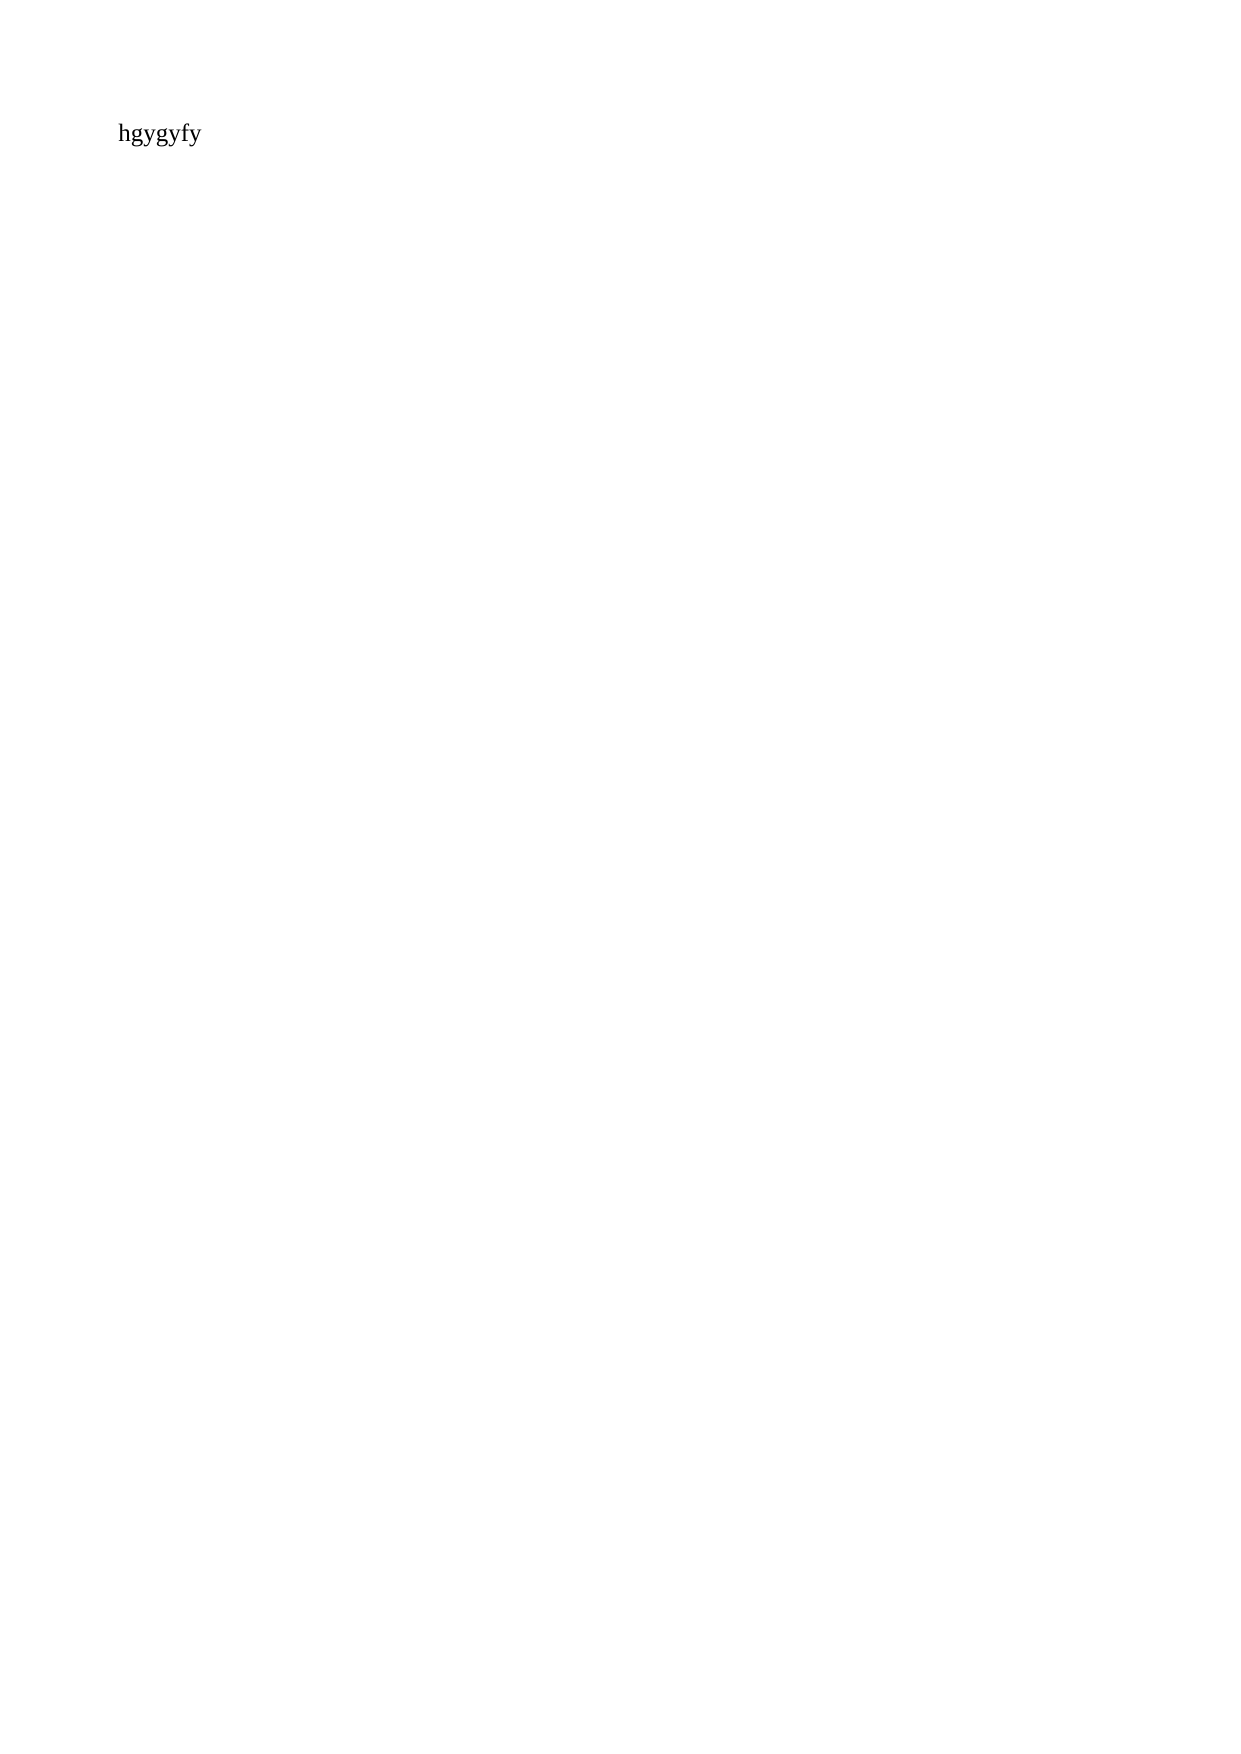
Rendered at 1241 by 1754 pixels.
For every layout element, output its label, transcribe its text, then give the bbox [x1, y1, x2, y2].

text hgygyfy [118, 118, 1122, 147]
